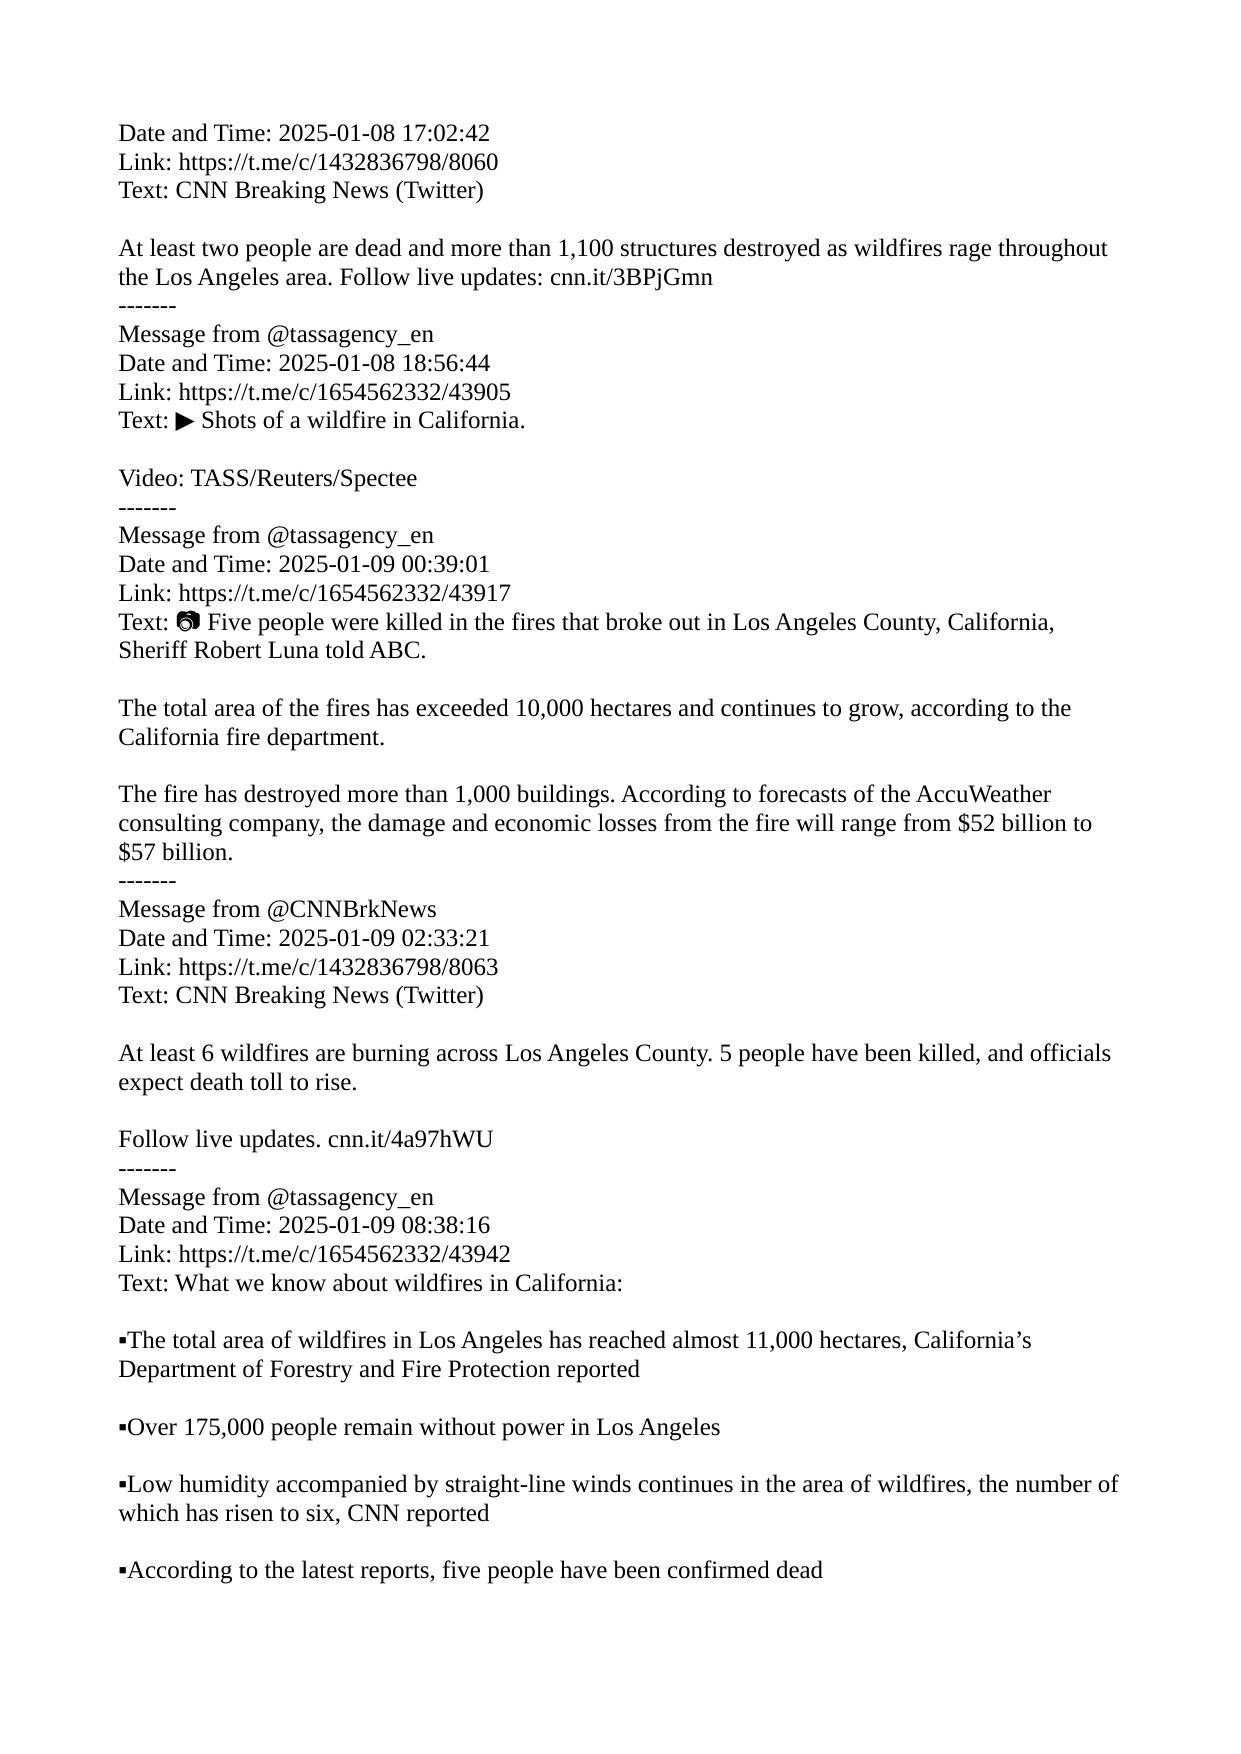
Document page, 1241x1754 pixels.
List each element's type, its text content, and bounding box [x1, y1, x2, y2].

text Date and Time: 2025-01-09 02:33:21 [118, 923, 1122, 952]
text Message from @tassagency_en [118, 521, 1122, 549]
text At least 6 wildfires are burning across Los Angeles County. 5 people have been killed, and officials expect death toll to rise. [118, 1038, 1122, 1096]
text The fire has destroyed more than 1,000 buildings. According to forecasts of the AccuWeather consulting company, the damage and economic losses from the fire will range from $52 billion to $57 billion. [118, 779, 1122, 866]
text Date and Time: 2025-01-09 08:38:16 [118, 1211, 1122, 1239]
text ------- [118, 1153, 1122, 1182]
text The total area of the fires has exceeded 10,000 hectares and continues to grow, according to the California fire department. [118, 693, 1122, 751]
text ------- [118, 492, 1122, 521]
text Date and Time: 2025-01-09 00:39:01 [118, 549, 1122, 578]
text Video: TASS/Reuters/Spectee [118, 463, 1122, 492]
text Link: https://t.me/c/1654562332/43905 [118, 377, 1122, 406]
text Text: 📷 Five people were killed in the fires that broke out in Los Angeles County, California, Sheriff Robert Luna told ABC. [118, 607, 1122, 664]
text Text: ‌CNN Breaking News (Twitter) [118, 981, 1122, 1009]
text Message from @tassagency_en [118, 1182, 1122, 1211]
text Message from @CNNBrkNews [118, 894, 1122, 923]
text ▪️Low humidity accompanied by straight-line winds continues in the area of wildfires, the number of which has risen to six, CNN reported [118, 1469, 1122, 1527]
text Link: https://t.me/c/1432836798/8063 [118, 952, 1122, 981]
text Text: ▶️ Shots of a wildfire in California. [118, 406, 1122, 434]
text Date and Time: 2025-01-08 18:56:44 [118, 348, 1122, 377]
text ▪️The total area of wildfires in Los Angeles has reached almost 11,000 hectares, California’s Department of Forestry and Fire Protection reported [118, 1326, 1122, 1383]
text ------- [118, 866, 1122, 894]
text Message from @tassagency_en [118, 319, 1122, 348]
text ▪️Over 175,000 people remain without power in Los Angeles [118, 1412, 1122, 1441]
text Link: https://t.me/c/1654562332/43942 [118, 1239, 1122, 1268]
text At least two people are dead and more than 1,100 structures destroyed as wildfires rage throughout the Los Angeles area. Follow live updates: cnn.it/3BPjGmn [118, 233, 1122, 291]
text Text: CNN Breaking News (Twitter) [118, 176, 1122, 204]
text Link: https://t.me/c/1654562332/43917 [118, 578, 1122, 607]
text Follow live updates. cnn.it/4a97hWU [118, 1124, 1122, 1153]
text Link: https://t.me/c/1432836798/8060 [118, 147, 1122, 176]
text ------- [118, 291, 1122, 319]
text ▪️According to the latest reports, five people have been confirmed dead [118, 1556, 1122, 1584]
text Text: What we know about wildfires in California: [118, 1268, 1122, 1297]
text Date and Time: 2025-01-08 17:02:42 [118, 118, 1122, 147]
